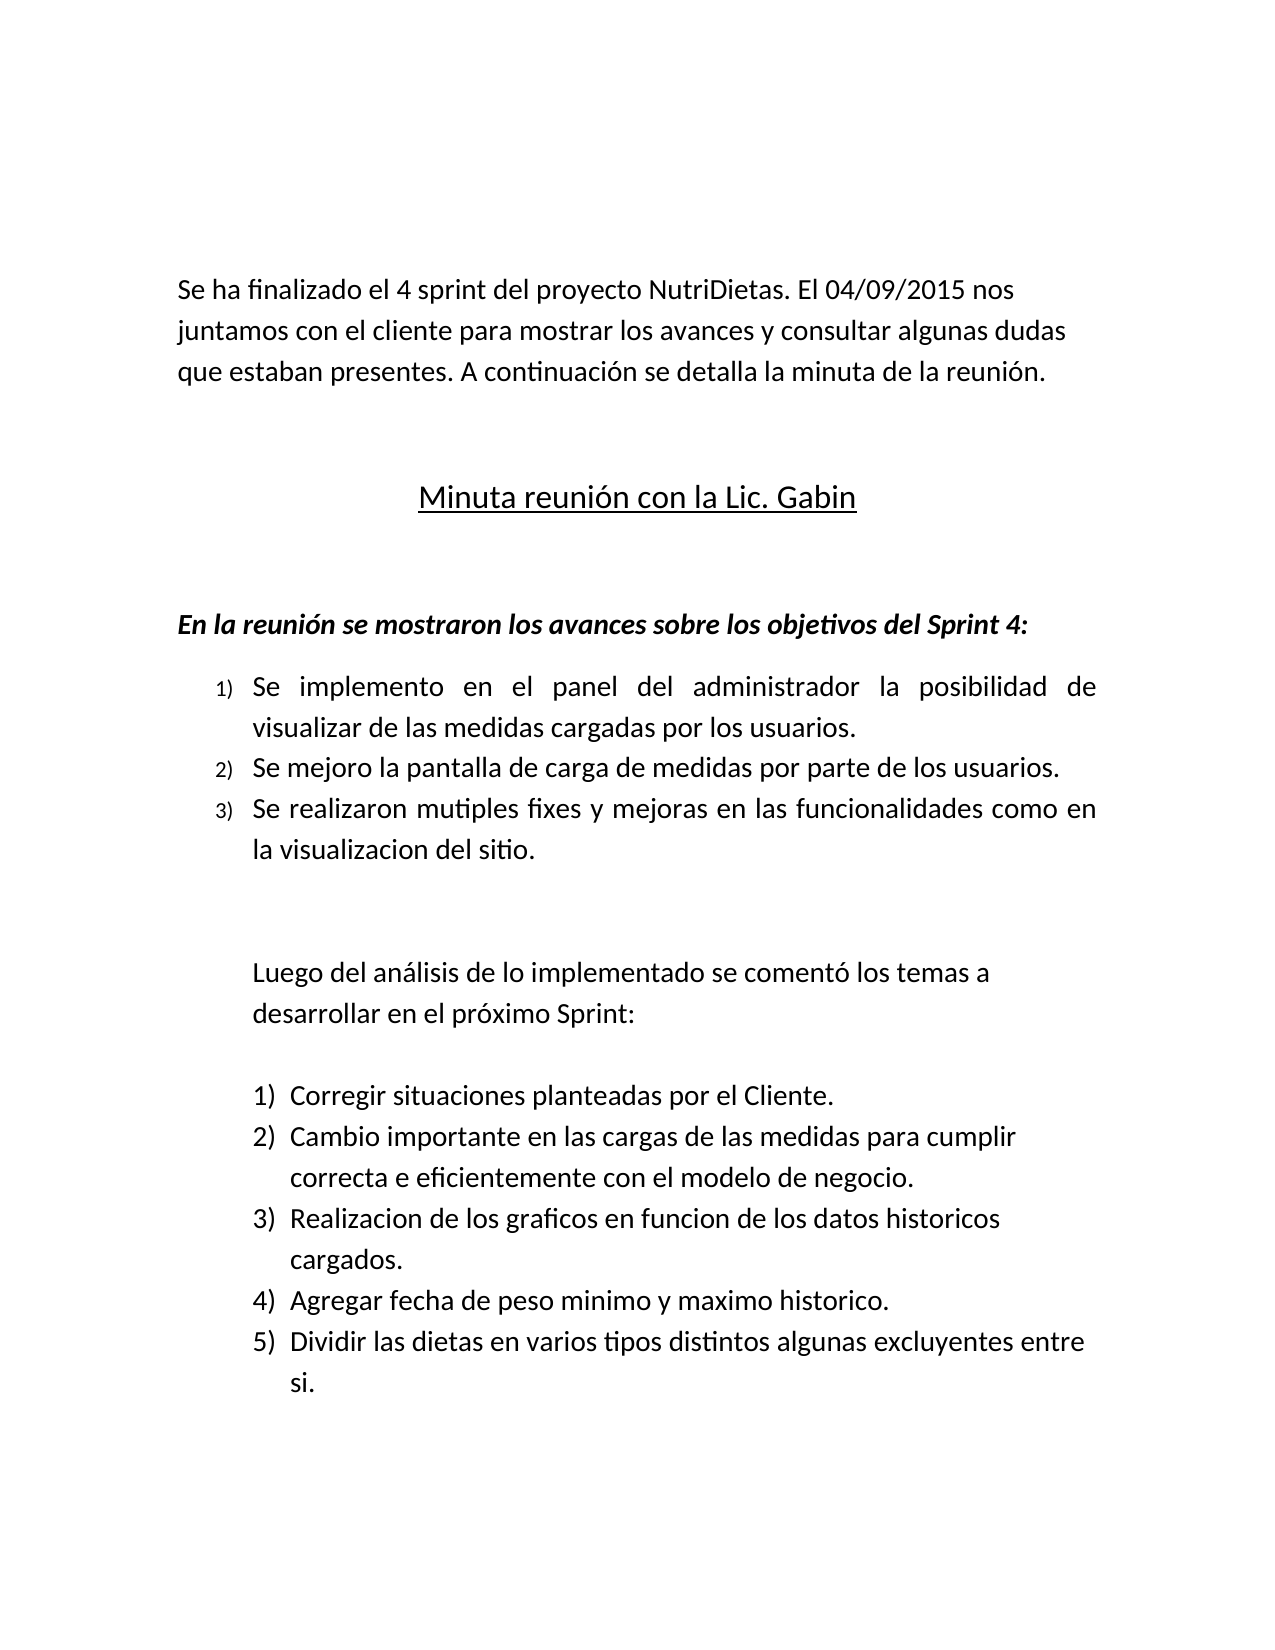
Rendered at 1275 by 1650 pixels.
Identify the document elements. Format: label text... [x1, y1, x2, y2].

list Agregar fecha de peso minimo y maximo historico. [252, 1282, 1098, 1317]
text Se ha finalizado el 4 sprint del proyecto NutriDietas. El 04/09/2015 nos juntamos con el cliente para mostrar los avances y consultar algunas dudas que estaban presentes. A continuación se detalla la minuta de la reunión. [177, 271, 1098, 389]
list Dividir las dietas en varios tipos distintos algunas excluyentes entre si. [252, 1323, 1098, 1399]
list Se mejoro la pantalla de carga de medidas por parte de los usuarios. [215, 749, 1098, 785]
list Se implemento en el panel del administrador la posibilidad de visualizar de las medidas cargadas por los usuarios. [215, 668, 1098, 744]
list Realizacion de los graficos en funcion de los datos historicos cargados. [252, 1200, 1098, 1276]
list Corregir situaciones planteadas por el Cliente. [252, 1077, 1098, 1113]
list Luego del análisis de lo implementado se comentó los temas a desarrollar en el próximo Sprint: [252, 954, 1098, 1031]
text En la reunión se mostraron los avances sobre los objetivos del Sprint 4: [177, 606, 1098, 642]
list Cambio importante en las cargas de las medidas para cumplir correcta e eficientemente con el modelo de negocio. [252, 1118, 1098, 1194]
list Se realizaron mutiples fixes y mejoras en las funcionalidades como en la visualizacion del sitio. [215, 791, 1098, 867]
text Minuta reunión con la Lic. Gabin [177, 477, 1098, 517]
